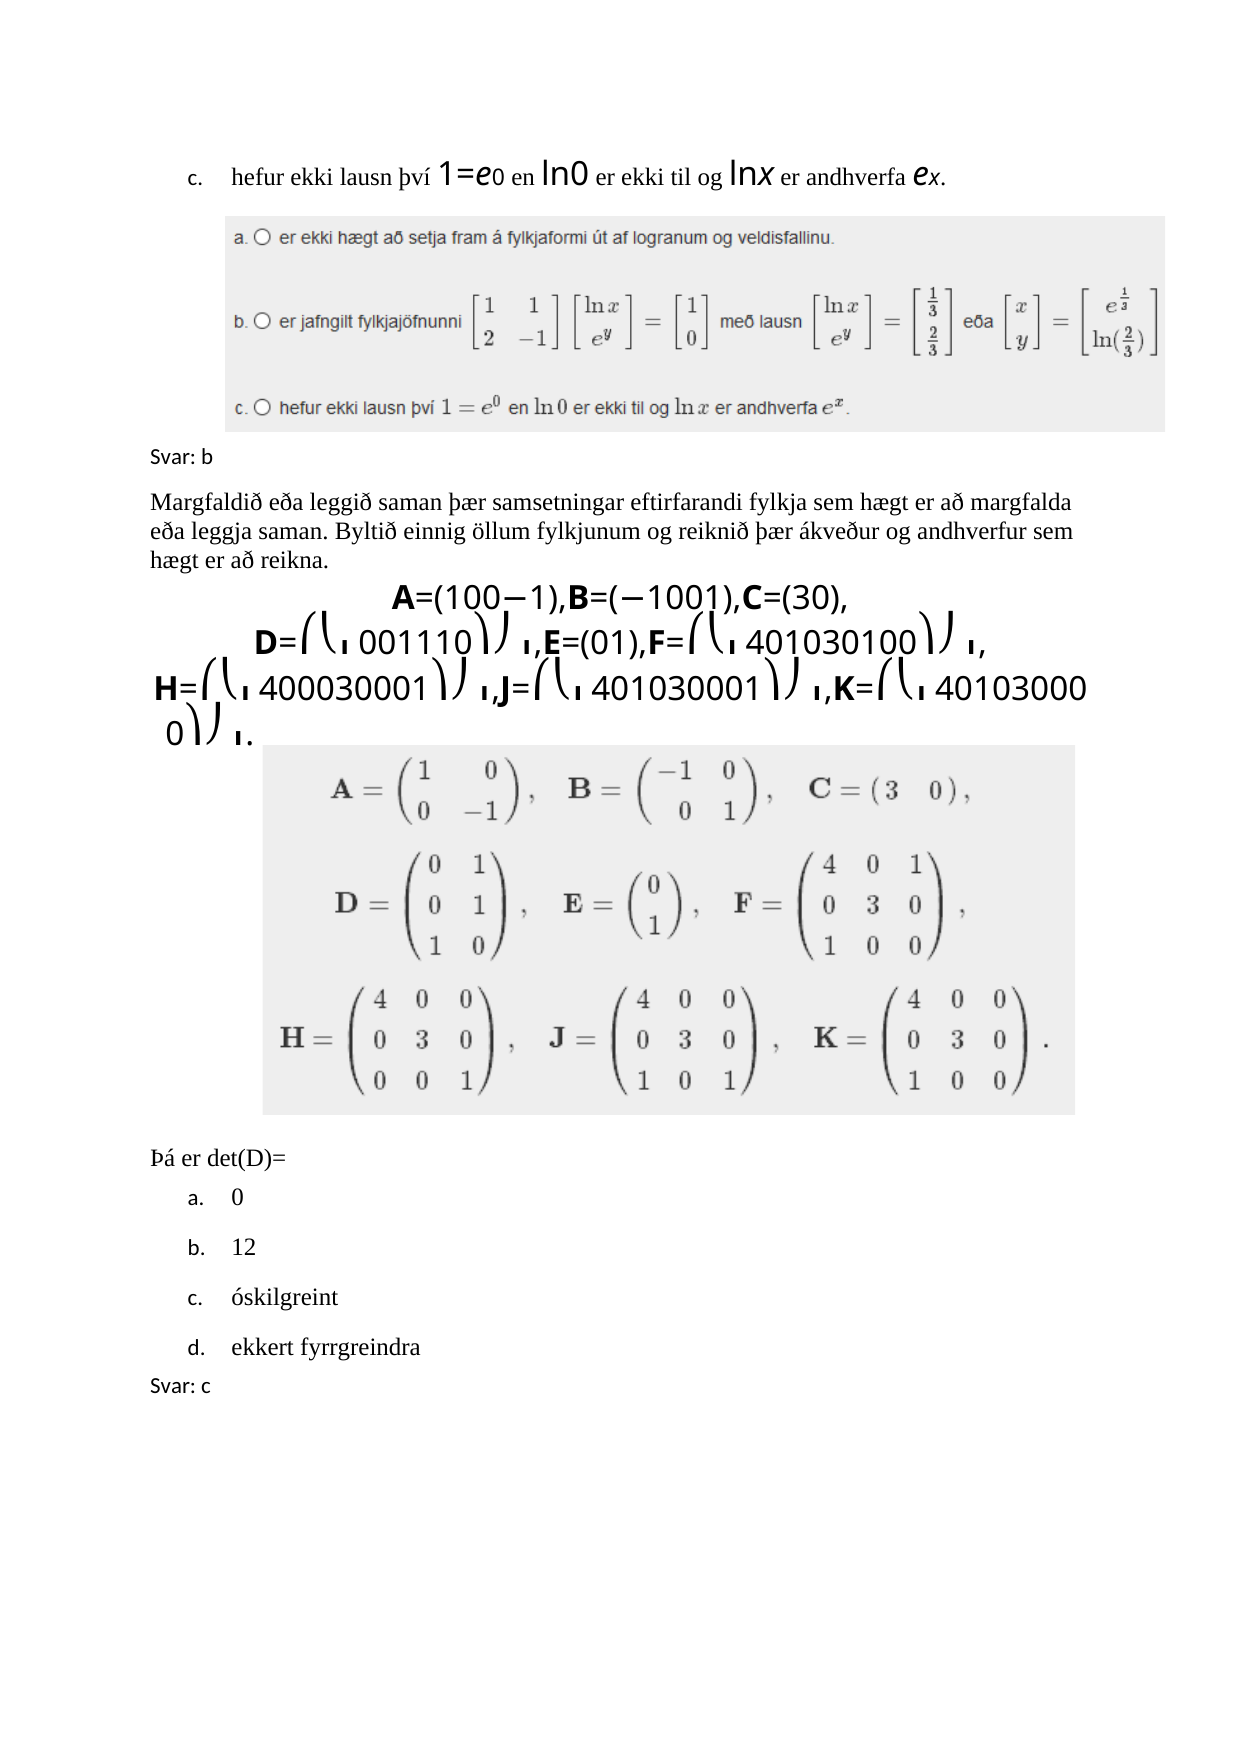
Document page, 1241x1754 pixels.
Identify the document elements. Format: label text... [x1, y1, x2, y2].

list 12 [187, 1232, 1090, 1261]
text Margfaldið eða leggið saman þær samsetningar eftirfarandi fylkja sem hægt er að margfalda eða leggja saman. Byltið einnig öllum fylkjunum og reiknið þær ákveður og andhverfur sem hægt er að reikna. [150, 487, 1090, 573]
text Svar: c [150, 1371, 1090, 1399]
text A=(100−1),B=(−1001),C=(30), [150, 573, 1090, 619]
text Þá er det(D)= [150, 1143, 1090, 1172]
list óskilgreint [187, 1282, 1090, 1311]
text Svar: b [150, 442, 1090, 470]
list hefur ekki lausn því 1=e0 en ln0 er ekki til og lnx er andhverfa ex. [187, 150, 1090, 195]
text D=⎛⎝⎜001110⎞⎠⎟,E=(01),F=⎛⎝⎜401030100⎞⎠⎟, [150, 619, 1090, 664]
list ekkert fyrrgreindra [187, 1332, 1090, 1361]
text H=⎛⎝⎜400030001⎞⎠⎟,J=⎛⎝⎜401030001⎞⎠⎟,K=⎛⎝⎜401030000⎞⎠⎟. [150, 664, 1090, 1114]
list 0 [187, 1182, 1090, 1211]
